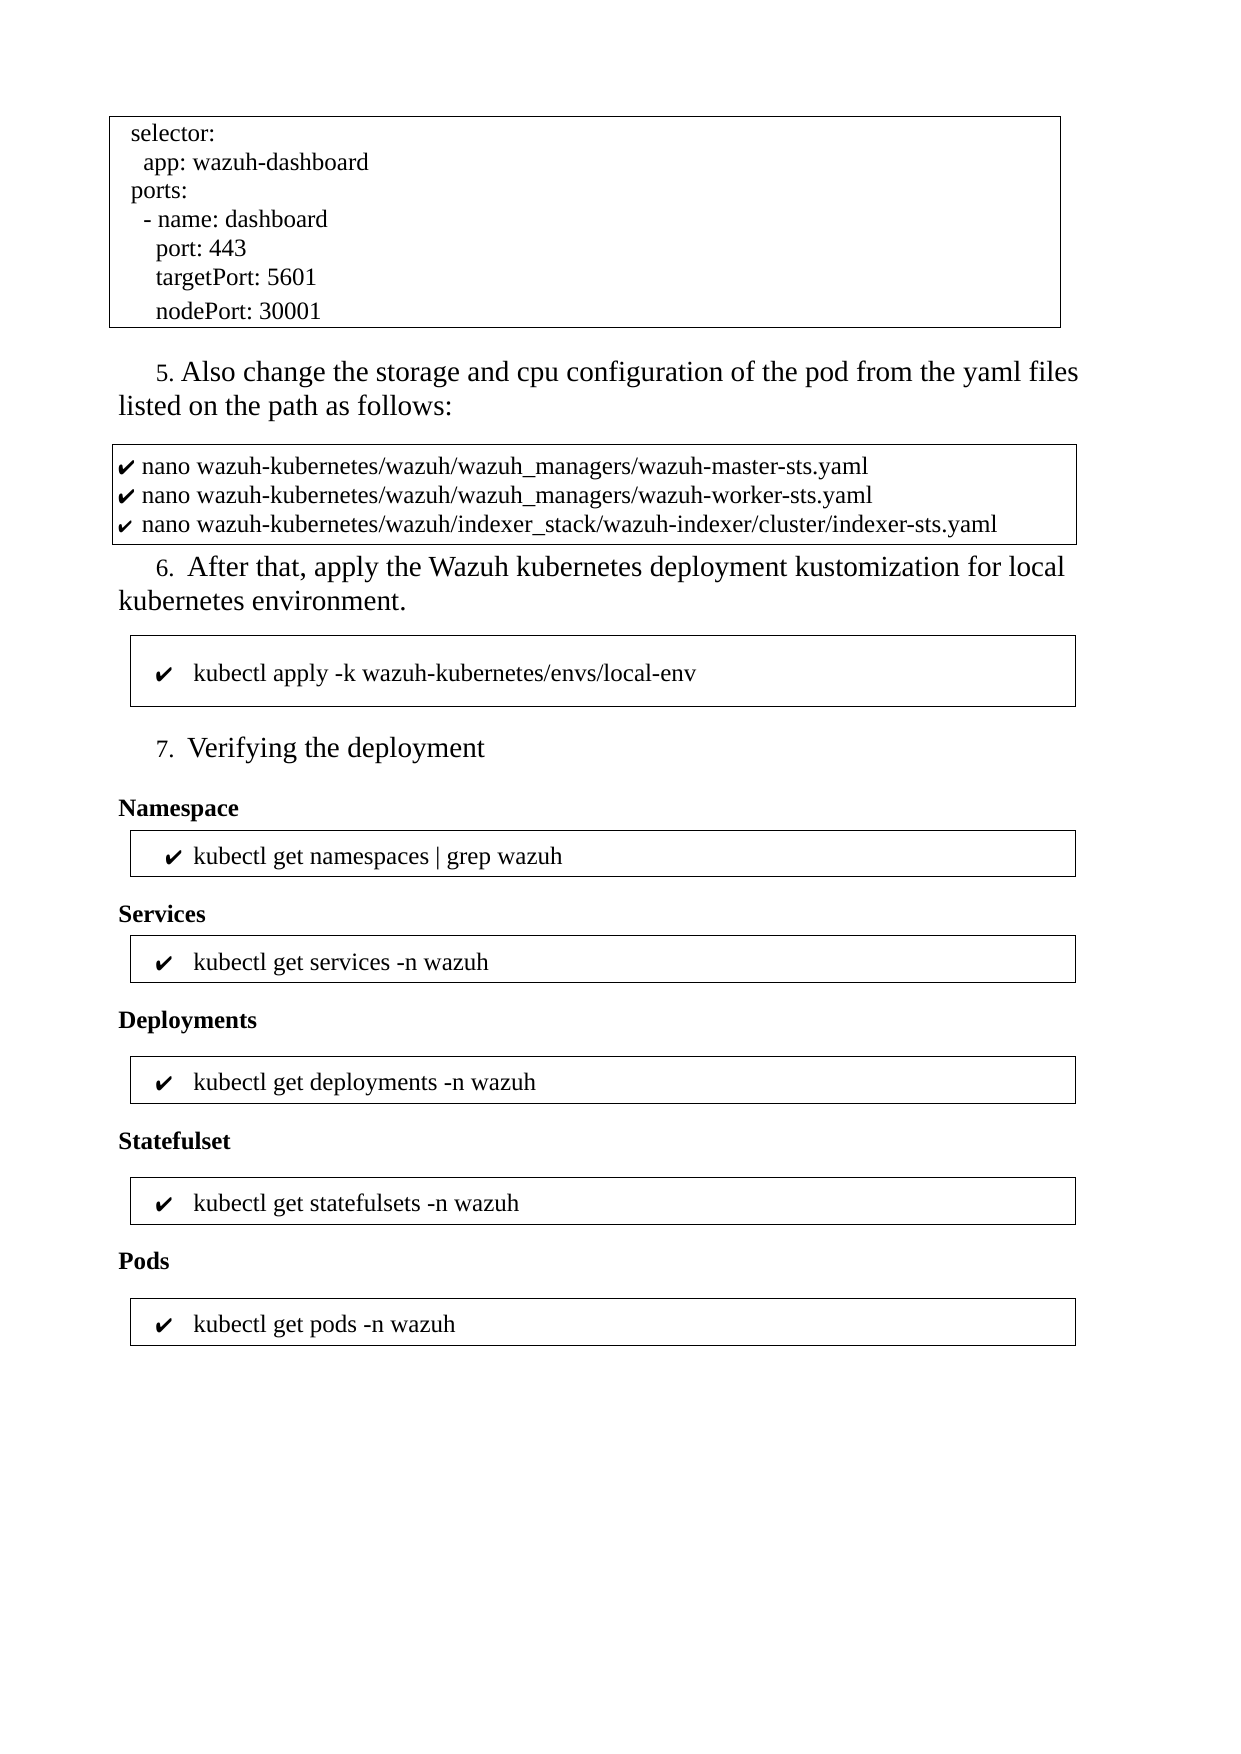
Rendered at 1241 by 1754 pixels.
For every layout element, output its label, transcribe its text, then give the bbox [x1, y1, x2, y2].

text [1061, 296, 1122, 325]
text port: 443 [118, 233, 1060, 262]
text Namespace [118, 793, 1122, 822]
list kubectl get statefulsets -n wazuh [156, 1188, 1075, 1217]
list kubectl get services -n wazuh [156, 947, 1075, 976]
list nano wazuh-kubernetes/wazuh/wazuh_managers/wazuh-master-sts.yaml [118, 451, 1076, 480]
list nano wazuh-kubernetes/wazuh/indexer_stack/wazuh-indexer/cluster/indexer-sts.yaml [118, 509, 1076, 537]
text targetPort: 5601 [118, 262, 1060, 291]
list nano wazuh-kubernetes/wazuh/wazuh_managers/wazuh-worker-sts.yaml [118, 480, 1076, 509]
text Pods [118, 1246, 1122, 1275]
list [1076, 1309, 1122, 1338]
text app: wazuh-dashboard [118, 147, 1060, 176]
text [1061, 176, 1122, 204]
list [1076, 1067, 1122, 1096]
text Deployments [118, 1005, 1122, 1034]
text ports: [118, 176, 1060, 204]
text [1061, 233, 1122, 262]
text - name: dashboard [118, 204, 1060, 233]
text [1061, 262, 1122, 291]
list kubectl get namespaces | grep wazuh [165, 841, 1063, 870]
list [1076, 947, 1122, 976]
text [1061, 147, 1122, 176]
list [1076, 658, 1122, 686]
text Statefulset [118, 1126, 1122, 1154]
text [1061, 204, 1122, 233]
list kubectl get pods -n wazuh [156, 1309, 1075, 1338]
list [1077, 451, 1122, 480]
text 5. Also change the storage and cpu configuration of the pod from the yaml files listed on the path as follows: [118, 354, 1122, 422]
list 7. Verifying the deployment [118, 730, 1122, 764]
text selector: [118, 118, 1060, 147]
text 6. After that, apply the Wazuh kubernetes deployment kustomization for local kubernetes environment. [118, 549, 1122, 616]
list kubectl apply -k wazuh-kubernetes/envs/local-env [156, 658, 1075, 686]
text Services [118, 899, 1122, 928]
list kubectl get deployments -n wazuh [156, 1067, 1075, 1096]
text nodePort: 30001 [118, 296, 1060, 325]
list [1076, 1188, 1122, 1217]
text [1061, 118, 1122, 147]
list [1077, 480, 1122, 509]
